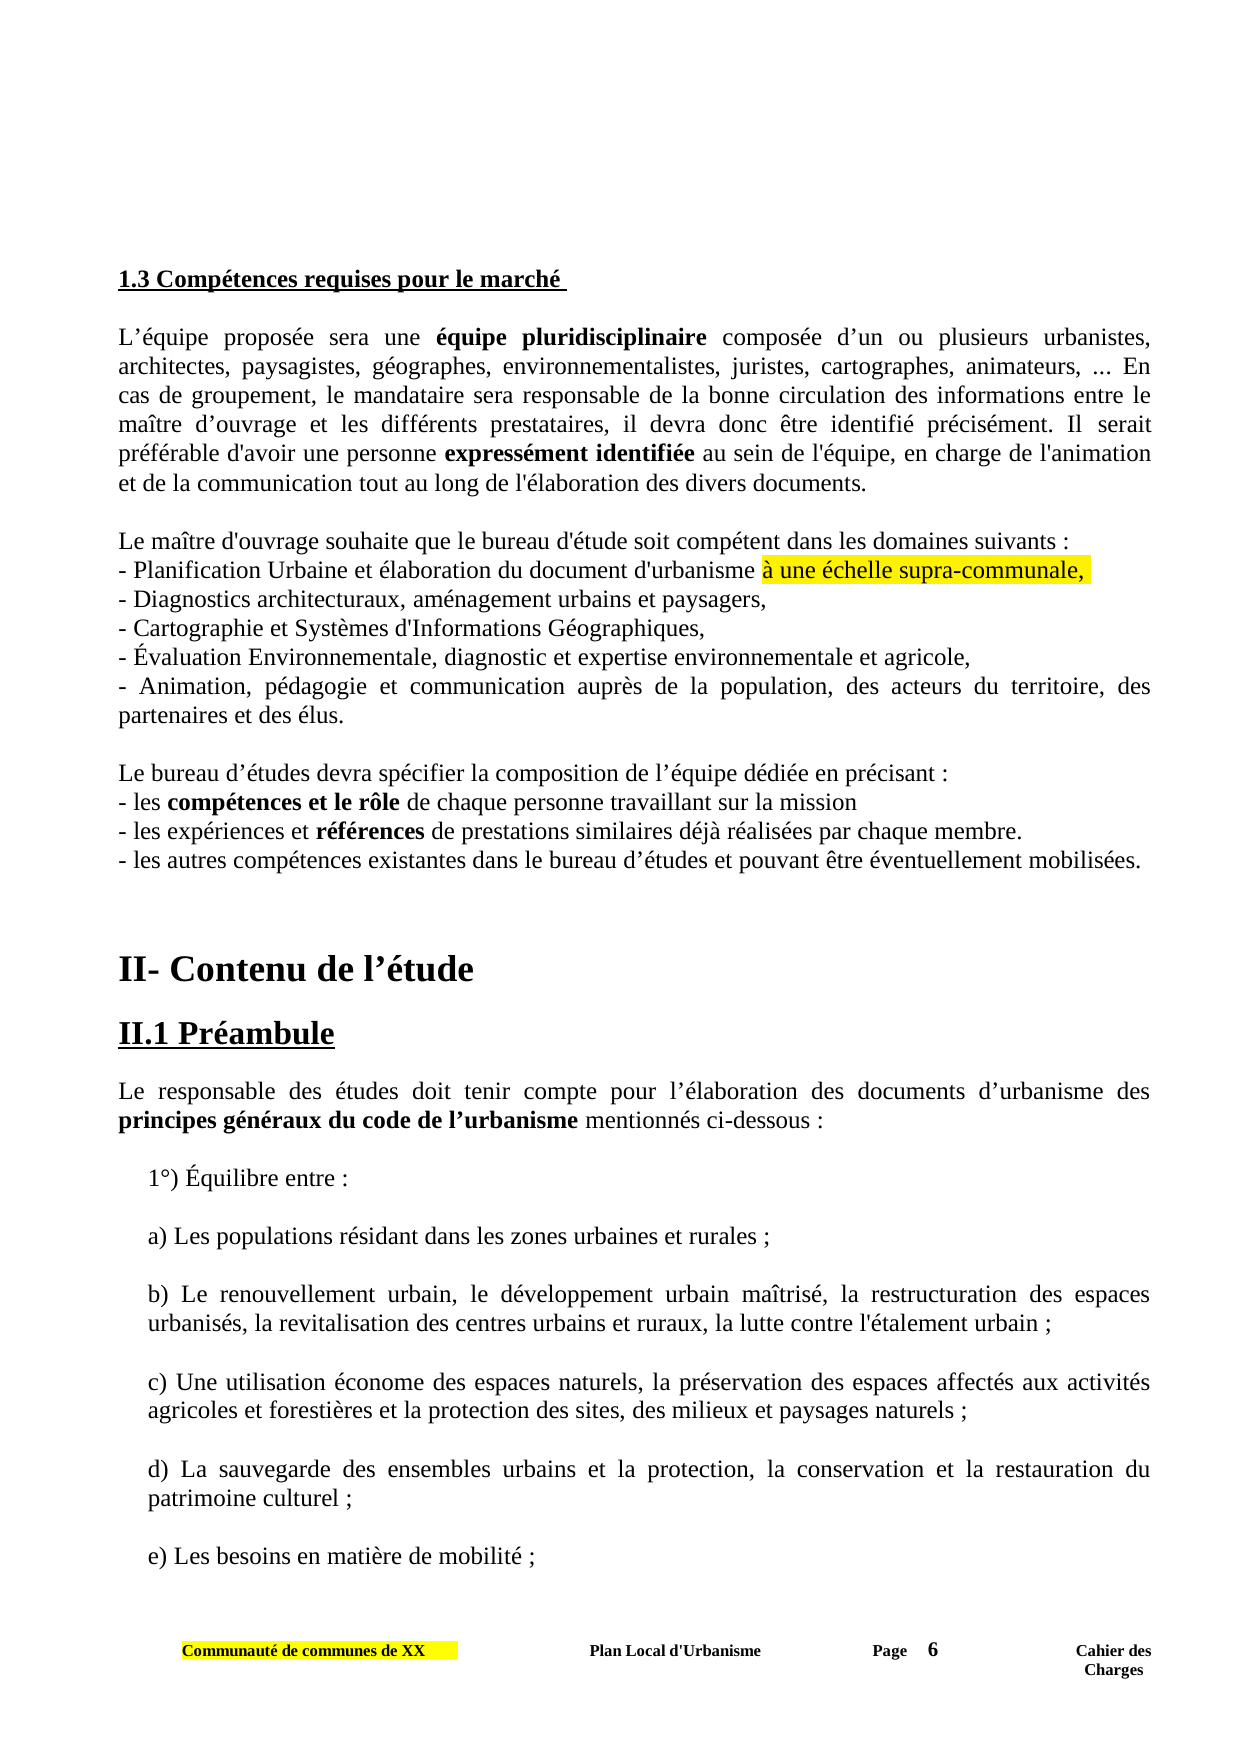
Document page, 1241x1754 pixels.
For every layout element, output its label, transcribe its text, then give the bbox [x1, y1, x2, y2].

text - Planification Urbaine et élaboration du document d'urbanisme à une échelle supra-communale, [118, 554, 1152, 584]
text - Évaluation Environnementale, diagnostic et expertise environnementale et agricole, [118, 642, 1152, 671]
subtitle 1.3 Compétences requises pour le marché [118, 264, 1152, 293]
text 1°) Équilibre entre : a) Les populations résidant dans les zones urbaines et rurales ; b) Le renouvellement urbain, le développement urbain maîtrisé, la restructuration des espaces urbanisés, la revitalisation des centres urbains et ruraux, la lutte contre l'étalement urbain ; c) Une utilisation économe des espaces naturels, la préservation des espaces affectés aux activités agricoles et forestières et la protection des sites, des milieux et paysages naturels ; d) La sauvegarde des ensembles urbains et la protection, la conservation et la restauration du patrimoine culturel ; e) Les besoins en matière de mobilité ; [148, 1163, 1152, 1599]
subtitle II- Contenu de l’étude [118, 946, 1152, 989]
text - Cartographie et Systèmes d'Informations Géographiques, [118, 613, 1152, 642]
text Le responsable des études doit tenir compte pour l’élaboration des documents d’urbanisme des principes généraux du code de l’urbanisme mentionnés ci-dessous : [118, 1076, 1152, 1134]
text - les expériences et références de prestations similaires déjà réalisées par chaque membre. [118, 816, 1152, 845]
text - Diagnostics architecturaux, aménagement urbains et paysagers, [118, 584, 1152, 613]
text Le maître d'ouvrage souhaite que le bureau d'étude soit compétent dans les domaines suivants : [118, 526, 1152, 554]
text Le bureau d’études devra spécifier la composition de l’équipe dédiée en précisant : [118, 758, 1152, 787]
text - les autres compétences existantes dans le bureau d’études et pouvant être éventuellement mobilisées. [118, 845, 1152, 874]
subtitle II.1 Préambule [118, 1013, 1152, 1052]
text L’équipe proposée sera une équipe pluridisciplinaire composée d’un ou plusieurs urbanistes, architectes, paysagistes, géographes, environnementalistes, juristes, cartographes, animateurs, ... En cas de groupement, le mandataire sera responsable de la bonne circulation des informations entre le maître d’ouvrage et les différents prestataires, il devra donc être identifié précisément. Il serait préférable d'avoir une personne expressément identifiée au sein de l'équipe, en charge de l'animation et de la communication tout au long de l'élaboration des divers documents. [118, 322, 1152, 496]
text - les compétences et le rôle de chaque personne travaillant sur la mission [118, 787, 1152, 816]
text - Animation, pédagogie et communication auprès de la population, des acteurs du territoire, des partenaires et des élus. [118, 671, 1152, 729]
